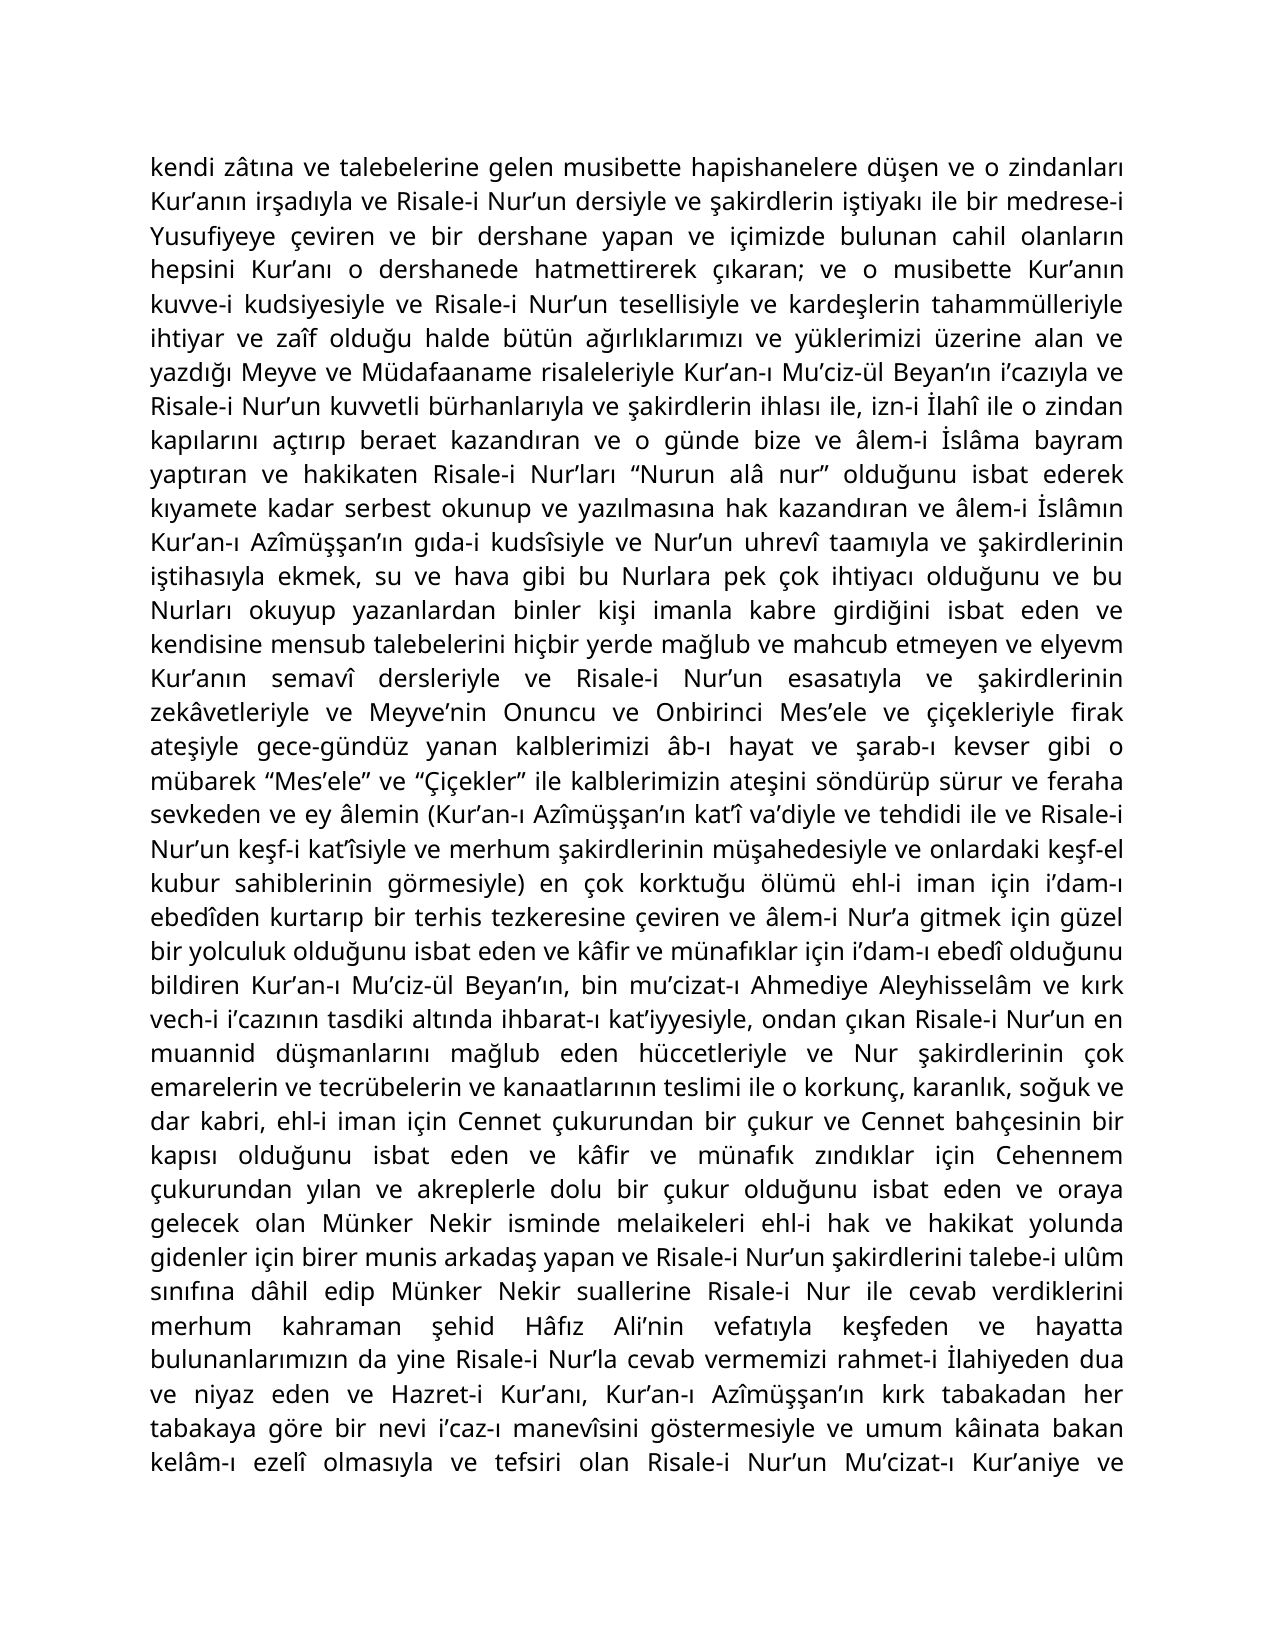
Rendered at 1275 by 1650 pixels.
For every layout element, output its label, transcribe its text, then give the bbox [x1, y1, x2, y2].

text kendi zâtına ve talebelerine gelen musibette hapishanelere düşen ve o zindanları Kur’anın irşadıyla ve Risale-i Nur’un dersiyle ve şakirdlerin iştiyakı ile bir medrese-i Yusufiyeye çeviren ve bir dershane yapan ve içimizde bulunan cahil olanların hepsini Kur’anı o dershanede hatmettirerek çıkaran; ve o musibette Kur’anın kuvve-i kudsiyesiyle ve Risale-i Nur’un tesellisiyle ve kardeşlerin tahammülleriyle ihtiyar ve zaîf olduğu halde bütün ağırlıklarımızı ve yüklerimizi üzerine alan ve yazdığı Meyve ve Müdafaaname risaleleriyle Kur’an-ı Mu’ciz-ül Beyan’ın i’cazıyla ve Risale-i Nur’un kuvvetli bürhanlarıyla ve şakirdlerin ihlası ile, izn-i İlahî ile o zindan kapılarını açtırıp beraet kazandıran ve o günde bize ve âlem-i İslâma bayram yaptıran ve hakikaten Risale-i Nur’ları “Nurun alâ nur” olduğunu isbat ederek kıyamete kadar serbest okunup ve yazılmasına hak kazandıran ve âlem-i İslâmın Kur’an-ı Azîmüşşan’ın gıda-i kudsîsiyle ve Nur’un uhrevî taamıyla ve şakirdlerinin iştihasıyla ekmek, su ve hava gibi bu Nurlara pek çok ihtiyacı olduğunu ve bu Nurları okuyup yazanlardan binler kişi imanla kabre girdiğini isbat eden ve kendisine mensub talebelerini hiçbir yerde mağlub ve mahcub etmeyen ve elyevm Kur’anın semavî dersleriyle ve Risale-i Nur’un esasatıyla ve şakirdlerinin zekâvetleriyle ve Meyve’nin Onuncu ve Onbirinci Mes’ele ve çiçekleriyle firak ateşiyle gece-gündüz yanan kalblerimizi âb-ı hayat ve şarab-ı kevser gibi o mübarek “Mes’ele” ve “Çiçekler” ile kalblerimizin ateşini söndürüp sürur ve feraha sevkeden ve ey âlemin (Kur’an-ı Azîmüşşan’ın kat’î va’diyle ve tehdidi ile ve Risale-i Nur’un keşf-i kat’îsiyle ve merhum şakirdlerinin müşahedesiyle ve onlardaki keşf-el kubur sahiblerinin görmesiyle) en çok korktuğu ölümü ehl-i iman için i’dam-ı ebedîden kurtarıp bir terhis tezkeresine çeviren ve âlem-i Nur’a gitmek için güzel bir yolculuk olduğunu isbat eden ve kâfir ve münafıklar için i’dam-ı ebedî olduğunu bildiren Kur’an-ı Mu’ciz-ül Beyan’ın, bin mu’cizat-ı Ahmediye Aleyhisselâm ve kırk vech-i i’cazının tasdiki altında ihbarat-ı kat’iyyesiyle, ondan çıkan Risale-i Nur’un en muannid düşmanlarını mağlub eden hüccetleriyle ve Nur şakirdlerinin çok emarelerin ve tecrübelerin ve kanaatlarının teslimi ile o korkunç, karanlık, soğuk ve dar kabri, ehl-i iman için Cennet çukurundan bir çukur ve Cennet bahçesinin bir kapısı olduğunu isbat eden ve kâfir ve münafık zındıklar için Cehennem çukurundan yılan ve akreplerle dolu bir çukur olduğunu isbat eden ve oraya gelecek olan Münker Nekir isminde melaikeleri ehl-i hak ve hakikat yolunda gidenler için birer munis arkadaş yapan ve Risale-i Nur’un şakirdlerini talebe-i ulûm sınıfına dâhil edip Münker Nekir suallerine Risale-i Nur ile cevab verdiklerini merhum kahraman şehid Hâfız Ali’nin vefatıyla keşfeden ve hayatta bulunanlarımızın da yine Risale-i Nur’la cevab vermemizi rahmet-i İlahiyeden dua ve niyaz eden ve Hazret-i Kur’anı, Kur’an-ı Azîmüşşan’ın kırk tabakadan her tabakaya göre bir nevi i’caz-ı manevîsini göstermesiyle ve umum kâinata bakan kelâm-ı ezelî olmasıyla ve tefsiri olan Risale-i Nur’un Mu’cizat-ı Kur’aniye ve [150, 150, 1125, 1478]
